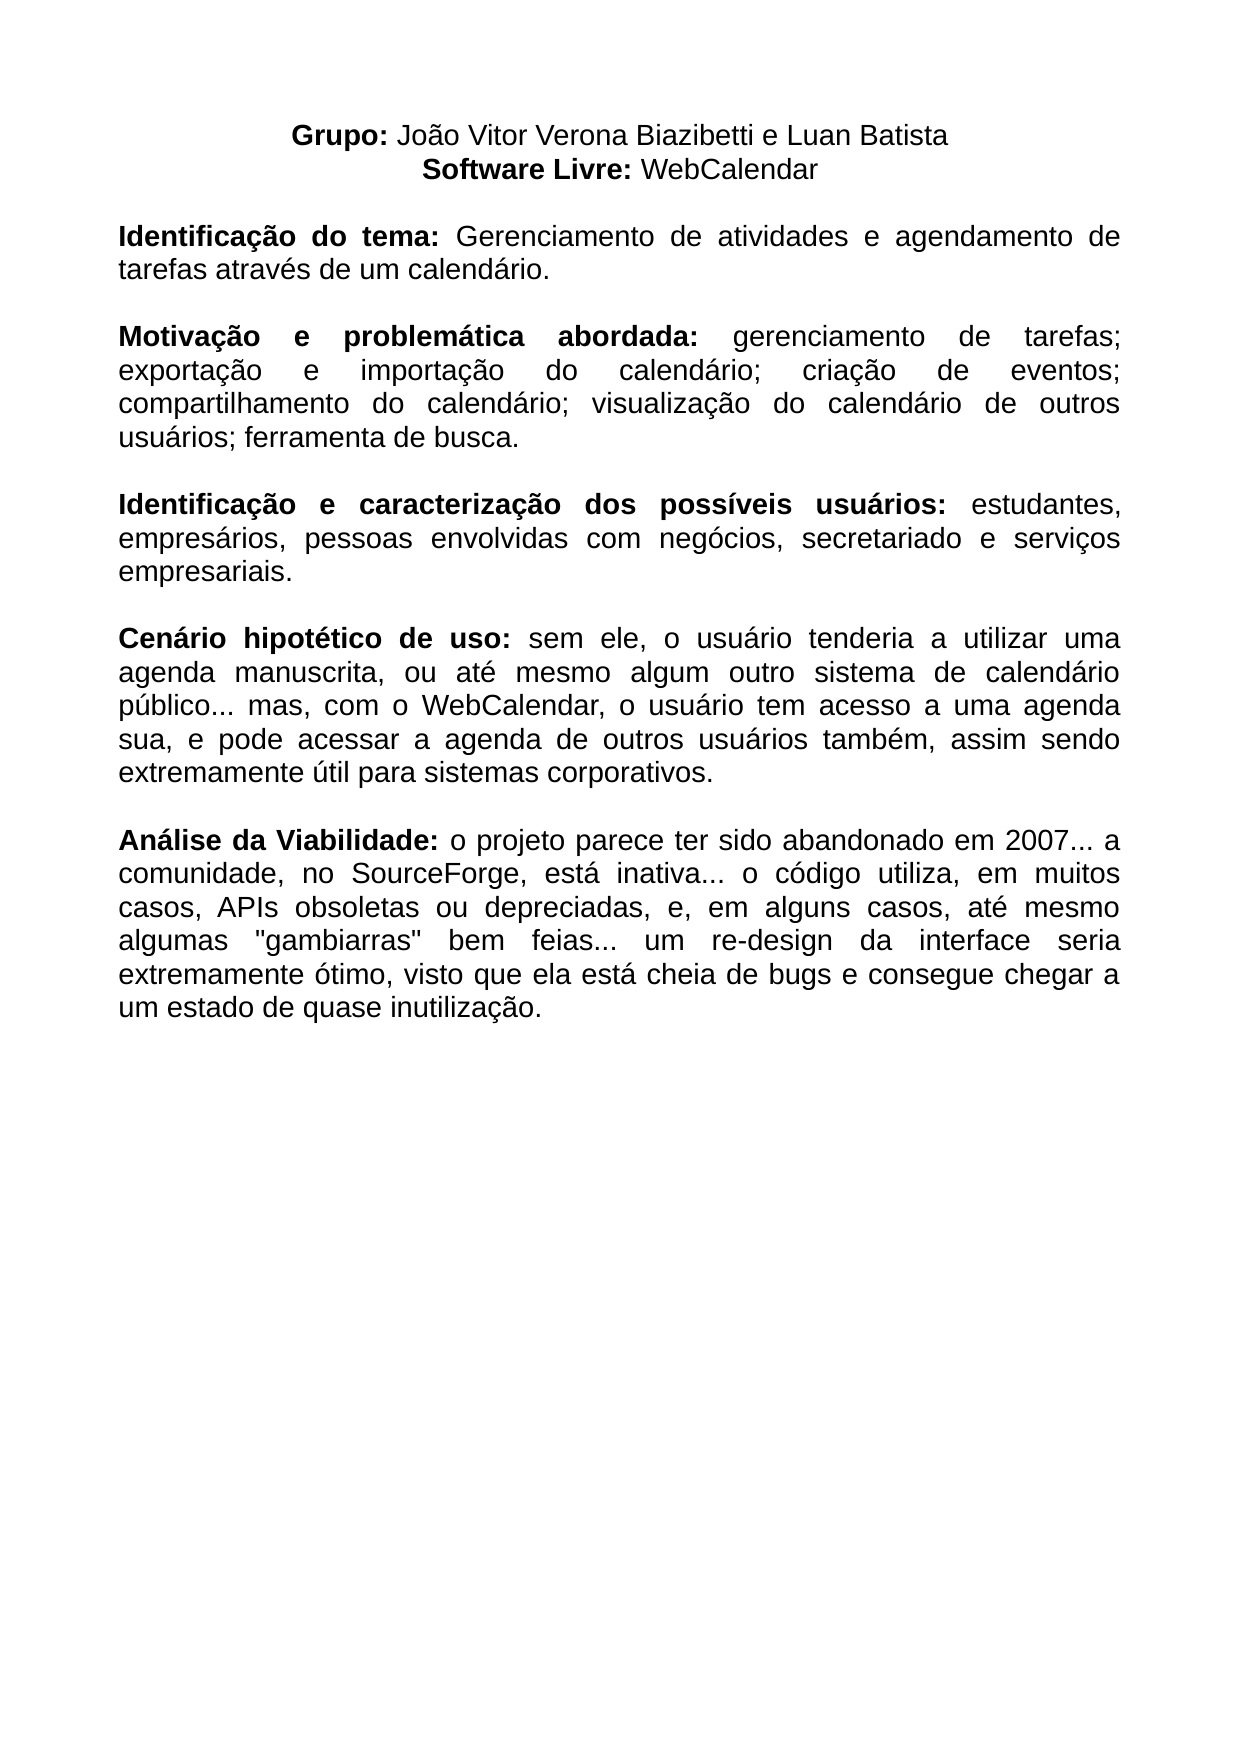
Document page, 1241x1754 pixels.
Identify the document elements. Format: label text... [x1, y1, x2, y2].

text Identificação do tema: Gerenciamento de atividades e agendamento de tarefas através de um calendário. [118, 219, 1122, 286]
text Cenário hipotético de uso: sem ele, o usuário tenderia a utilizar uma agenda manuscrita, ou até mesmo algum outro sistema de calendário público... mas, com o WebCalendar, o usuário tem acesso a uma agenda sua, e pode acessar a agenda de outros usuários também, assim sendo extremamente útil para sistemas corporativos. [118, 621, 1122, 789]
text Grupo: João Vitor Verona Biazibetti e Luan Batista [118, 118, 1122, 152]
text Identificação e caracterização dos possíveis usuários: estudantes, empresários, pessoas envolvidas com negócios, secretariado e serviços empresariais. [118, 487, 1122, 588]
text Motivação e problemática abordada: gerenciamento de tarefas; exportação e importação do calendário; criação de eventos; compartilhamento do calendário; visualização do calendário de outros usuários; ferramenta de busca. [118, 319, 1122, 453]
text Análise da Viabilidade: o projeto parece ter sido abandonado em 2007... a comunidade, no SourceForge, está inativa... o código utiliza, em muitos casos, APIs obsoletas ou depreciadas, e, em alguns casos, até mesmo algumas "gambiarras" bem feias... um re-design da interface seria extremamente ótimo, visto que ela está cheia de bugs e consegue chegar a um estado de quase inutilização. [118, 822, 1122, 1024]
text Software Livre: WebCalendar [118, 152, 1122, 185]
